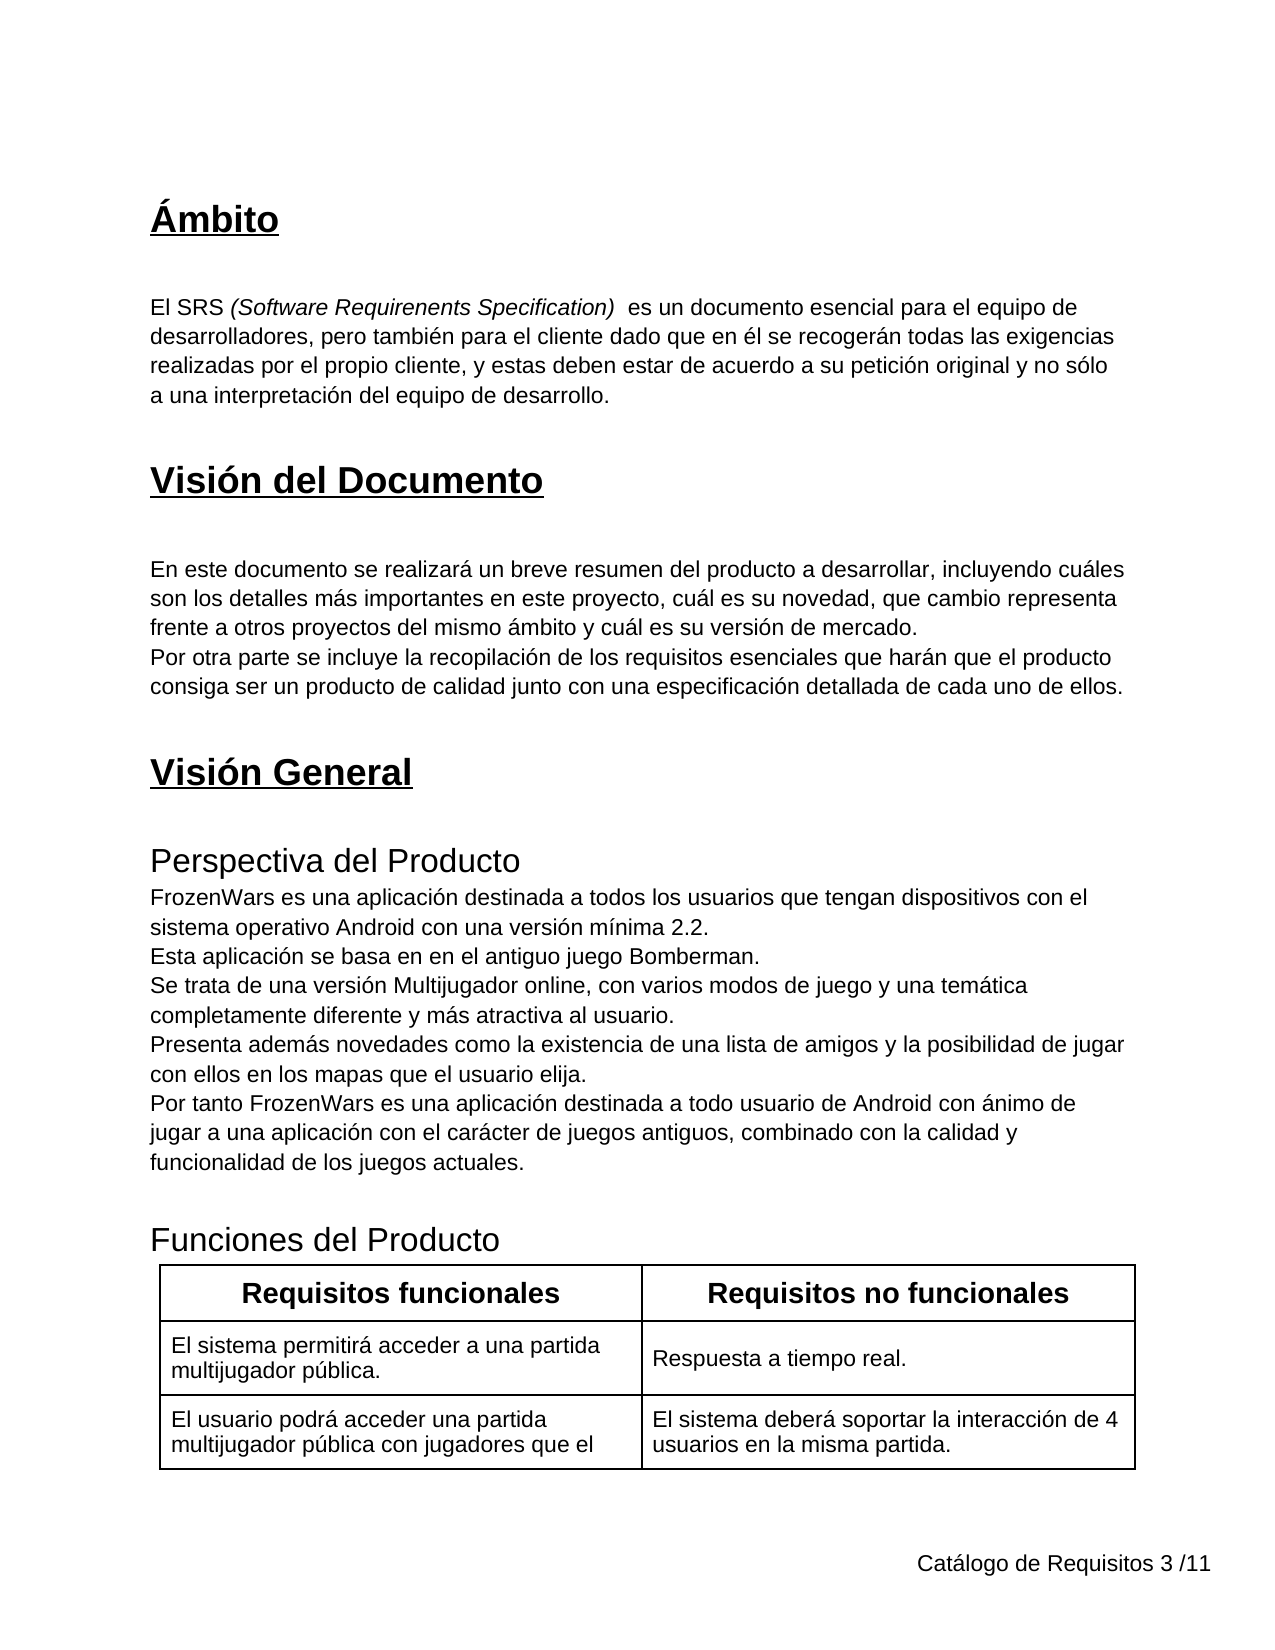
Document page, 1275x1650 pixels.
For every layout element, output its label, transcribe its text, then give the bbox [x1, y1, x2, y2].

text Presenta además novedades como la existencia de una lista de amigos y la posibilidad de jugar con ellos en los mapas que el usuario elija. [150, 1032, 1125, 1087]
text Esta aplicación se basa en en el antiguo juego Bomberman. [150, 944, 1125, 969]
table_header Requisitos funcionales [161, 1266, 641, 1320]
table_cell Respuesta a tiempo real. [643, 1322, 1134, 1394]
text Funciones del Producto [150, 1222, 1125, 1259]
text Por otra parte se incluye la recopilación de los requisitos esenciales que harán que el producto consiga ser un producto de calidad junto con una especificación detallada de cada uno de ellos. [150, 644, 1125, 699]
table_cell El sistema permitirá acceder a una partida multijugador pública. [161, 1322, 641, 1394]
text Perspectiva del Producto [150, 842, 1125, 879]
text Visión del Documento [150, 460, 1125, 502]
table_header Requisitos no funcionales [643, 1266, 1134, 1320]
table_cell El sistema deberá soportar la interacción de 4 usuarios en la misma partida. [643, 1396, 1134, 1468]
text Se trata de una versión Multijugador online, con varios modos de juego y una temática completamente diferente y más atractiva al usuario. [150, 973, 1125, 1028]
table_cell El usuario podrá acceder una partida multijugador pública con jugadores que el [161, 1396, 641, 1468]
text Ámbito [150, 198, 1125, 240]
text FrozenWars es una aplicación destinada a todos los usuarios que tengan dispositivos con el sistema operativo Android con una versión mínima 2.2. [150, 885, 1125, 940]
text En este documento se realizará un breve resumen del producto a desarrollar, incluyendo cuáles son los detalles más importantes en este proyecto, cuál es su novedad, que cambio representa frente a otros proyectos del mismo ámbito y cuál es su versión de mercado. [150, 556, 1125, 641]
text Visión General [150, 751, 1125, 793]
text El SRS (Software Requirenents Specification) es un documento esencial para el equipo de desarrolladores, pero también para el cliente dado que en él se recogerán todas las exigencias realizadas por el propio cliente, y estas deben estar de acuerdo a su petición original y no sólo a una interpretación del equipo de desarrollo. [150, 294, 1125, 408]
text Por tanto FrozenWars es una aplicación destinada a todo usuario de Android con ánimo de jugar a una aplicación con el carácter de juegos antiguos, combinado con la calidad y funcionalidad de los juegos actuales. [150, 1091, 1125, 1175]
